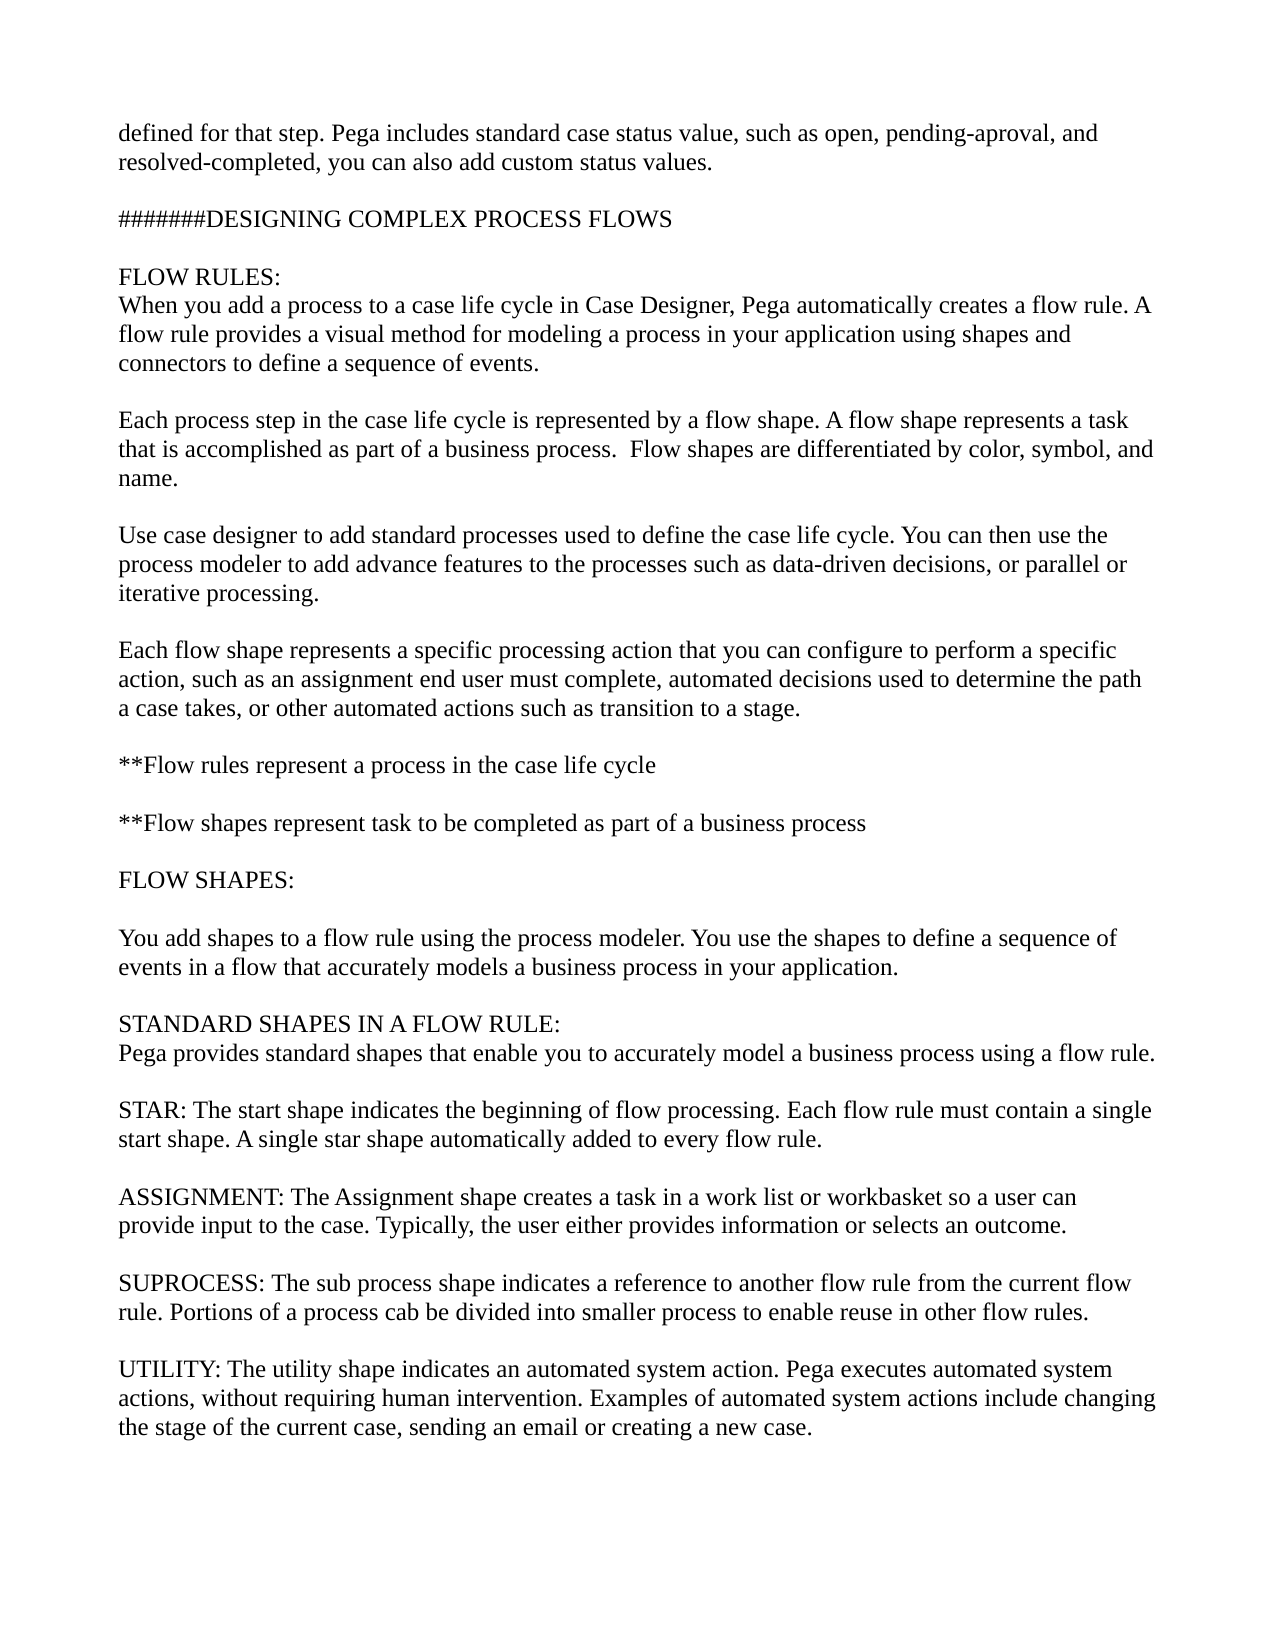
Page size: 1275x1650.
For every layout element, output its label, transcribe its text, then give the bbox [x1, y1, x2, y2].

text Each flow shape represents a specific processing action that you can configure to perform a specific action, such as an assignment end user must complete, automated decisions used to determine the path a case takes, or other automated actions such as transition to a stage. [118, 636, 1157, 722]
text STANDARD SHAPES IN A FLOW RULE: [118, 1009, 1157, 1038]
text You add shapes to a flow rule using the process modeler. You use the shapes to define a sequence of events in a flow that accurately models a business process in your application. [118, 923, 1157, 981]
text Each process step in the case life cycle is represented by a flow shape. A flow shape represents a task that is accomplished as part of a business process. Flow shapes are differentiated by color, symbol, and name. [118, 406, 1157, 492]
text When you add a process to a case life cycle in Case Designer, Pega automatically creates a flow rule. A flow rule provides a visual method for modeling a process in your application using shapes and connectors to define a sequence of events. [118, 291, 1157, 377]
text STAR: The start shape indicates the beginning of flow processing. Each flow rule must contain a single start shape. A single star shape automatically added to every flow rule. [118, 1096, 1157, 1153]
text defined for that step. Pega includes standard case status value, such as open, pending-aproval, and resolved-completed, you can also add custom status values. [118, 118, 1157, 176]
text #######DESIGNING COMPLEX PROCESS FLOWS [118, 204, 1157, 233]
text **Flow rules represent a process in the case life cycle [118, 751, 1157, 779]
text **Flow shapes represent task to be completed as part of a business process [118, 808, 1157, 837]
text ASSIGNMENT: The Assignment shape creates a task in a work list or workbasket so a user can provide input to the case. Typically, the user either provides information or selects an outcome. [118, 1182, 1157, 1239]
text UTILITY: The utility shape indicates an automated system action. Pega executes automated system actions, without requiring human intervention. Examples of automated system actions include changing the stage of the current case, sending an email or creating a new case. [118, 1354, 1157, 1441]
text SUPROCESS: The sub process shape indicates a reference to another flow rule from the current flow rule. Portions of a process cab be divided into smaller process to enable reuse in other flow rules. [118, 1268, 1157, 1326]
text FLOW RULES: [118, 262, 1157, 291]
text Pega provides standard shapes that enable you to accurately model a business process using a flow rule. [118, 1038, 1157, 1067]
text Use case designer to add standard processes used to define the case life cycle. You can then use the process modeler to add advance features to the processes such as data-driven decisions, or parallel or iterative processing. [118, 521, 1157, 607]
text FLOW SHAPES: [118, 866, 1157, 894]
